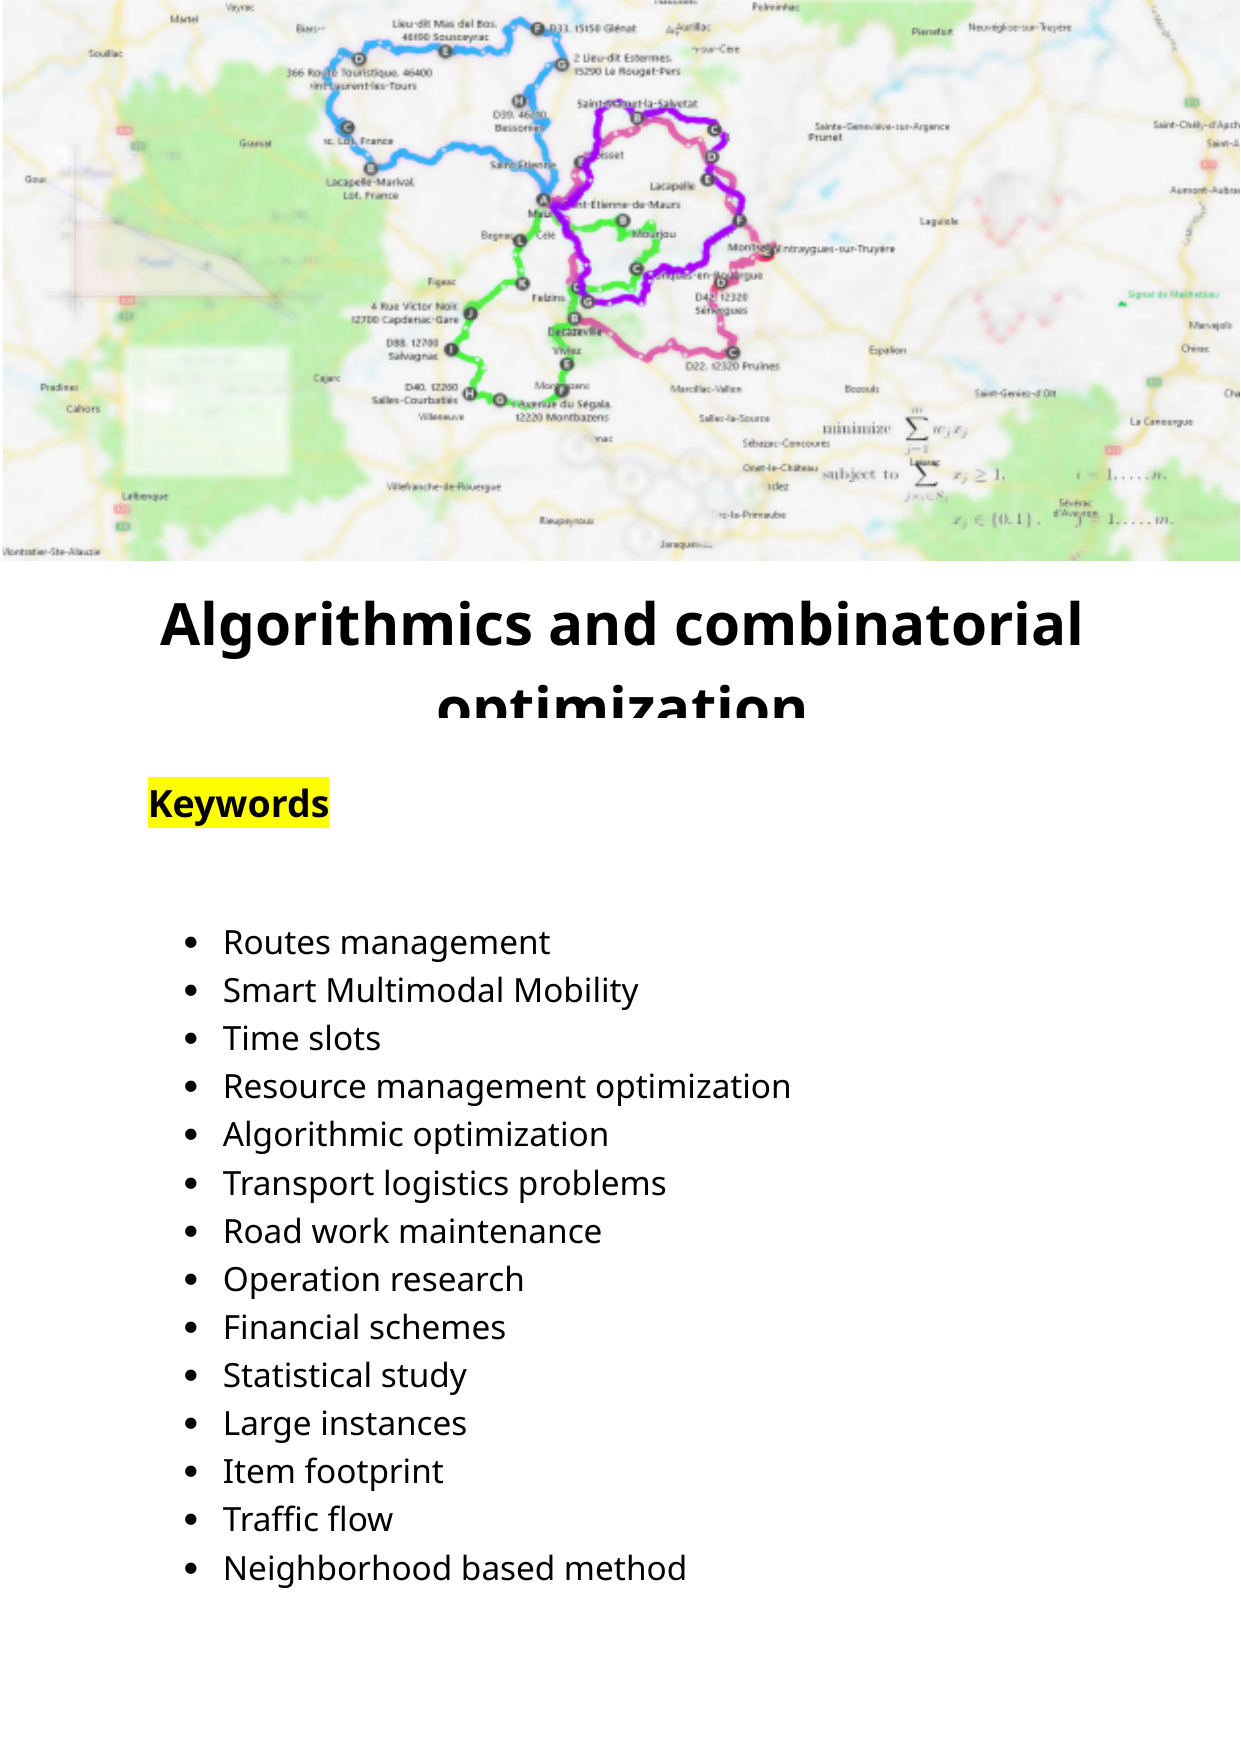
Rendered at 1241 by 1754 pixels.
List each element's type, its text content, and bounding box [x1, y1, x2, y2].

text Keywords [148, 777, 1093, 828]
list Transport logistics problems [185, 1159, 1093, 1205]
text Algorithmics and combinatorial optimization [20, 583, 1225, 718]
list Statistical study [185, 1352, 1093, 1397]
list Time slots [185, 1015, 1093, 1060]
list Routes management [185, 919, 1093, 964]
list Smart Multimodal Mobility [185, 967, 1093, 1012]
list Algorithmic optimization [185, 1111, 1093, 1157]
list Large instances [185, 1400, 1093, 1445]
list Financial schemes [185, 1304, 1093, 1349]
list Neighborhood based method [185, 1544, 1093, 1590]
list Operation research [185, 1256, 1093, 1301]
list Road work maintenance [185, 1207, 1093, 1253]
list Item footprint [185, 1448, 1093, 1493]
list Traffic flow [185, 1496, 1093, 1542]
list Resource management optimization [185, 1063, 1093, 1108]
